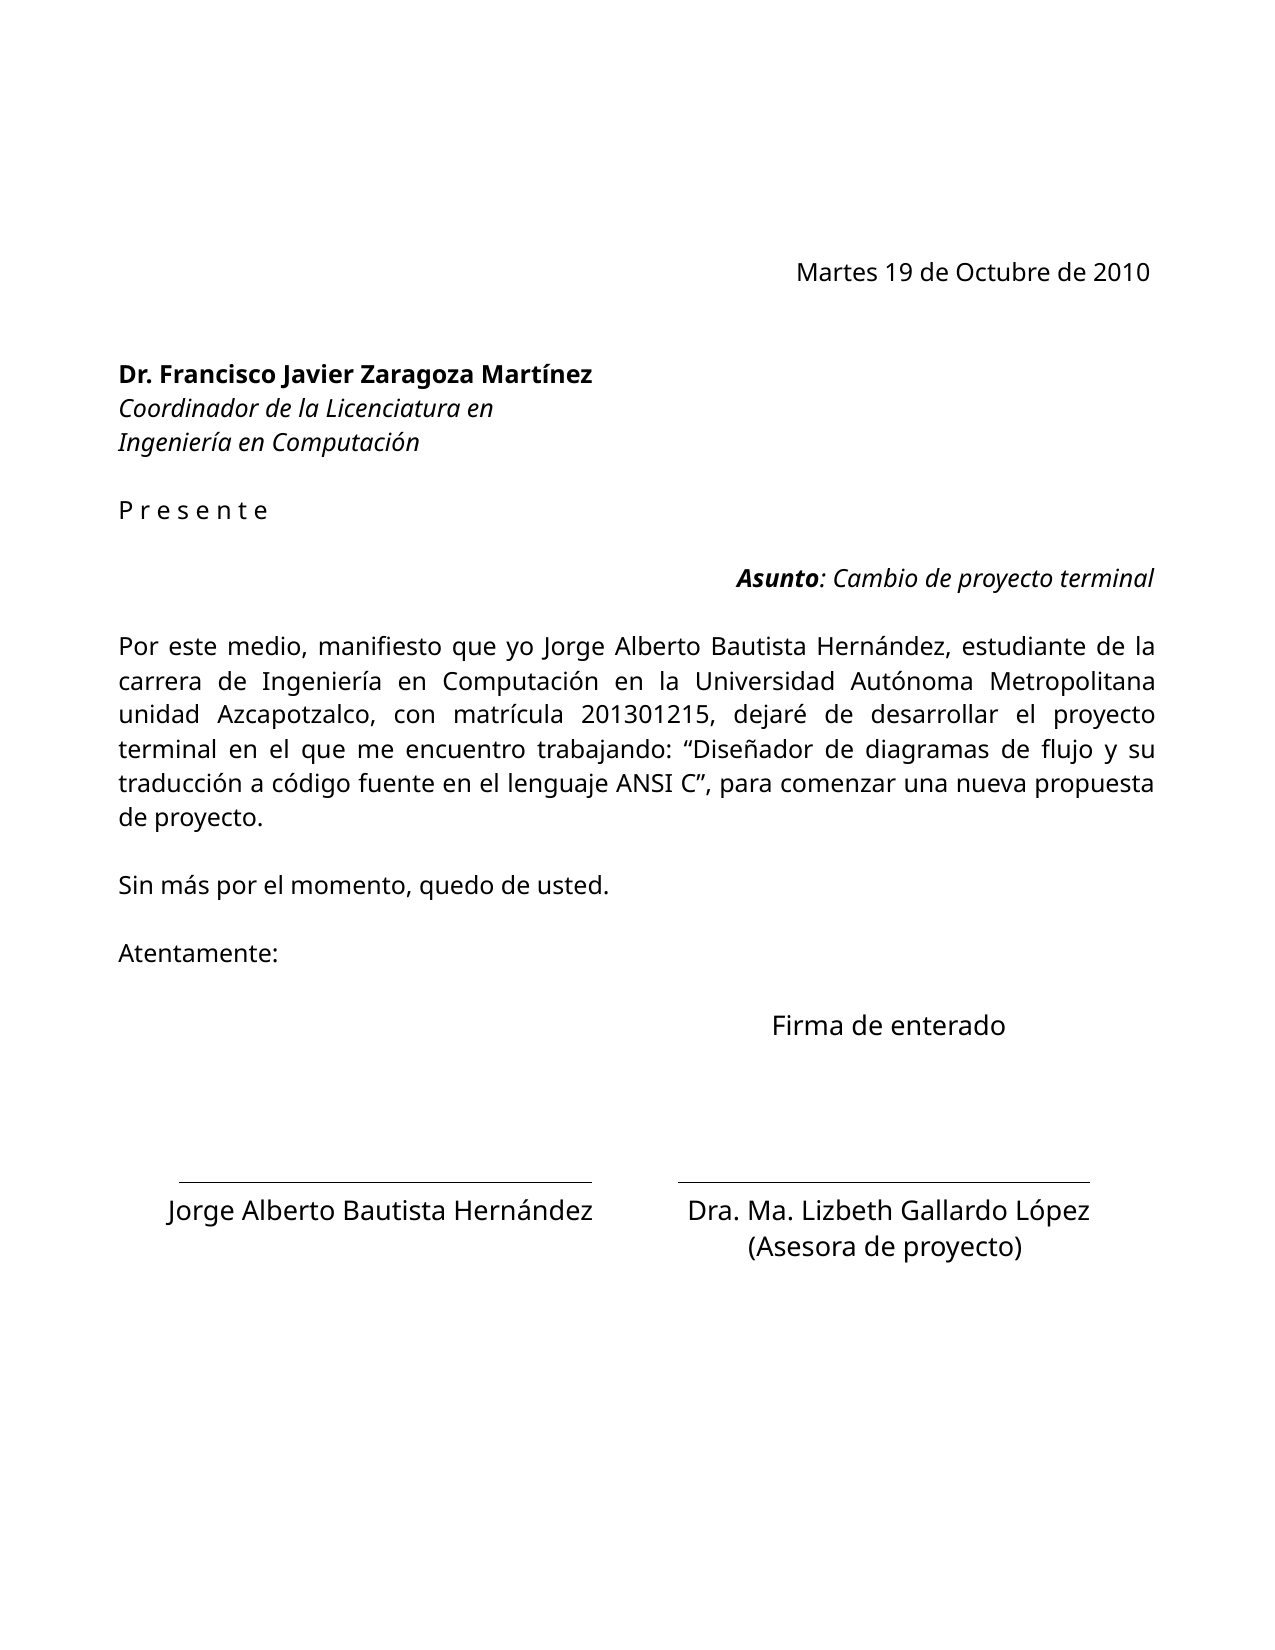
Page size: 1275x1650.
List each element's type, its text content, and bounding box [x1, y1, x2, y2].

text Ingeniería en Computación [118, 425, 1157, 459]
text Por este medio, manifiesto que yo Jorge Alberto Bautista Hernández, estudiante de la carrera de Ingeniería en Computación en la Universidad Autónoma Metropolitana unidad Azcapotzalco, con matrícula 201301215, dejaré de desarrollar el proyecto terminal en el que me encuentro trabajando: “Diseñador de diagramas de flujo y su traducción a código fuente en el lenguaje ANSI C”, para comenzar una nueva propuesta de proyecto. [118, 629, 1157, 833]
text Dr. Francisco Javier Zaragoza Martínez [118, 357, 1157, 391]
table_header Firma de enterado Dra. Ma. Lizbeth Gallardo López (Asesora de proyecto) [639, 1007, 1139, 1265]
text Martes 19 de Octubre de 2010 [118, 254, 1157, 288]
text Asunto: Cambio de proyecto terminal [118, 561, 1157, 595]
text P r e s e n t e [118, 493, 1157, 527]
text Atentamente: [118, 936, 1157, 970]
table_header Jorge Alberto Bautista Hernández [109, 1007, 638, 1265]
text Sin más por el momento, quedo de usted. [118, 867, 1157, 902]
text Coordinador de la Licenciatura en [118, 391, 1157, 425]
